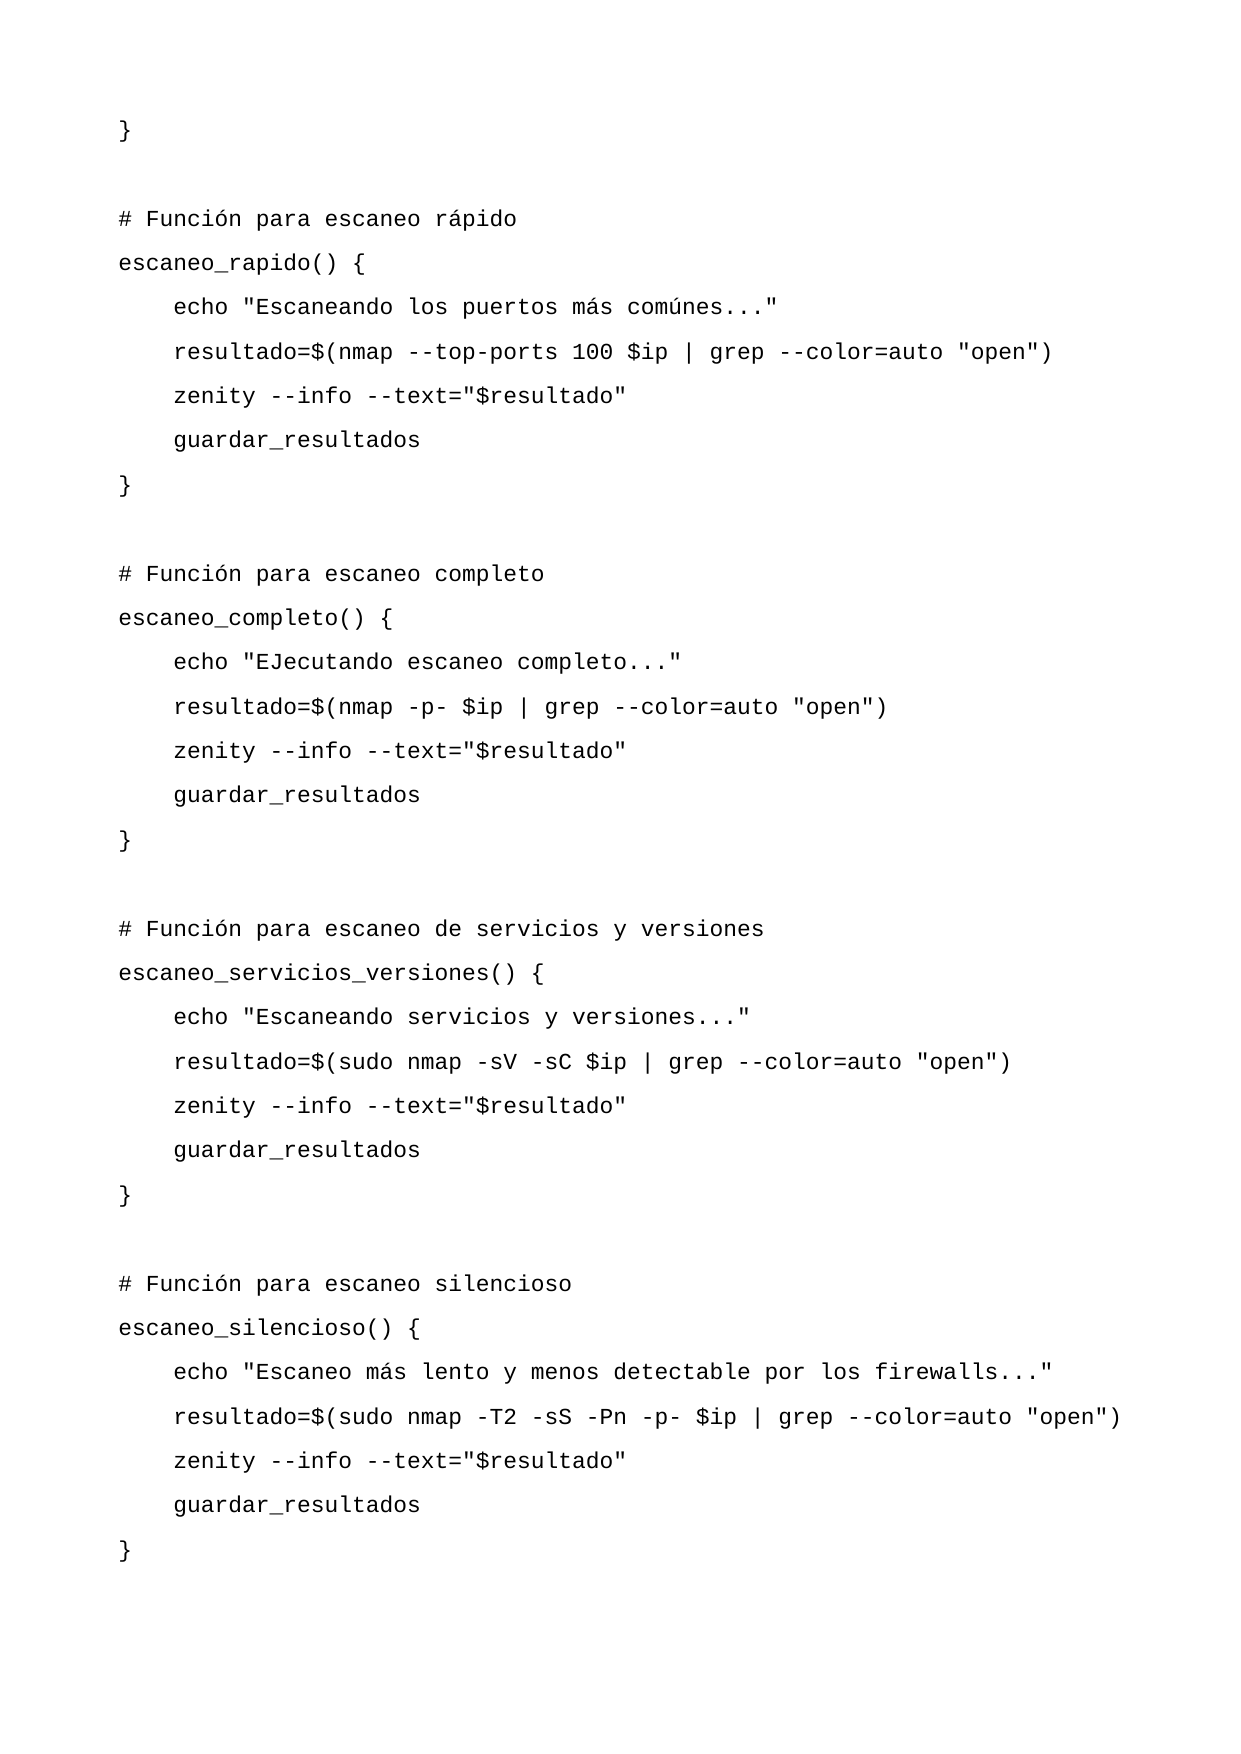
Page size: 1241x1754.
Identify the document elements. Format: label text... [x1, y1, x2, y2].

text guardar_resultados [118, 784, 1122, 810]
text } [118, 118, 1122, 144]
text resultado=$(sudo nmap -T2 -sS -Pn -p- $ip | grep --color=auto "open") [118, 1405, 1122, 1431]
text echo "EJecutando escaneo completo..." [118, 651, 1122, 677]
text # Función para escaneo silencioso [118, 1272, 1122, 1298]
text echo "Escaneando los puertos más comúnes..." [118, 296, 1122, 322]
text } [118, 1183, 1122, 1209]
text echo "Escaneando servicios y versiones..." [118, 1006, 1122, 1032]
text zenity --info --text="$resultado" [118, 739, 1122, 765]
text resultado=$(nmap --top-ports 100 $ip | grep --color=auto "open") [118, 340, 1122, 366]
text resultado=$(nmap -p- $ip | grep --color=auto "open") [118, 695, 1122, 721]
text guardar_resultados [118, 1494, 1122, 1520]
text # Función para escaneo completo [118, 562, 1122, 588]
text # Función para escaneo rápido [118, 207, 1122, 233]
text zenity --info --text="$resultado" [118, 1094, 1122, 1120]
text guardar_resultados [118, 1139, 1122, 1165]
text } [118, 1538, 1122, 1564]
text escaneo_servicios_versiones() { [118, 961, 1122, 987]
text } [118, 828, 1122, 854]
text guardar_resultados [118, 429, 1122, 455]
text zenity --info --text="$resultado" [118, 1449, 1122, 1475]
text resultado=$(sudo nmap -sV -sC $ip | grep --color=auto "open") [118, 1050, 1122, 1076]
text # Función para escaneo de servicios y versiones [118, 917, 1122, 943]
text escaneo_completo() { [118, 606, 1122, 632]
text zenity --info --text="$resultado" [118, 384, 1122, 410]
text echo "Escaneo más lento y menos detectable por los firewalls..." [118, 1361, 1122, 1387]
text escaneo_rapido() { [118, 251, 1122, 277]
text } [118, 473, 1122, 499]
text escaneo_silencioso() { [118, 1316, 1122, 1342]
